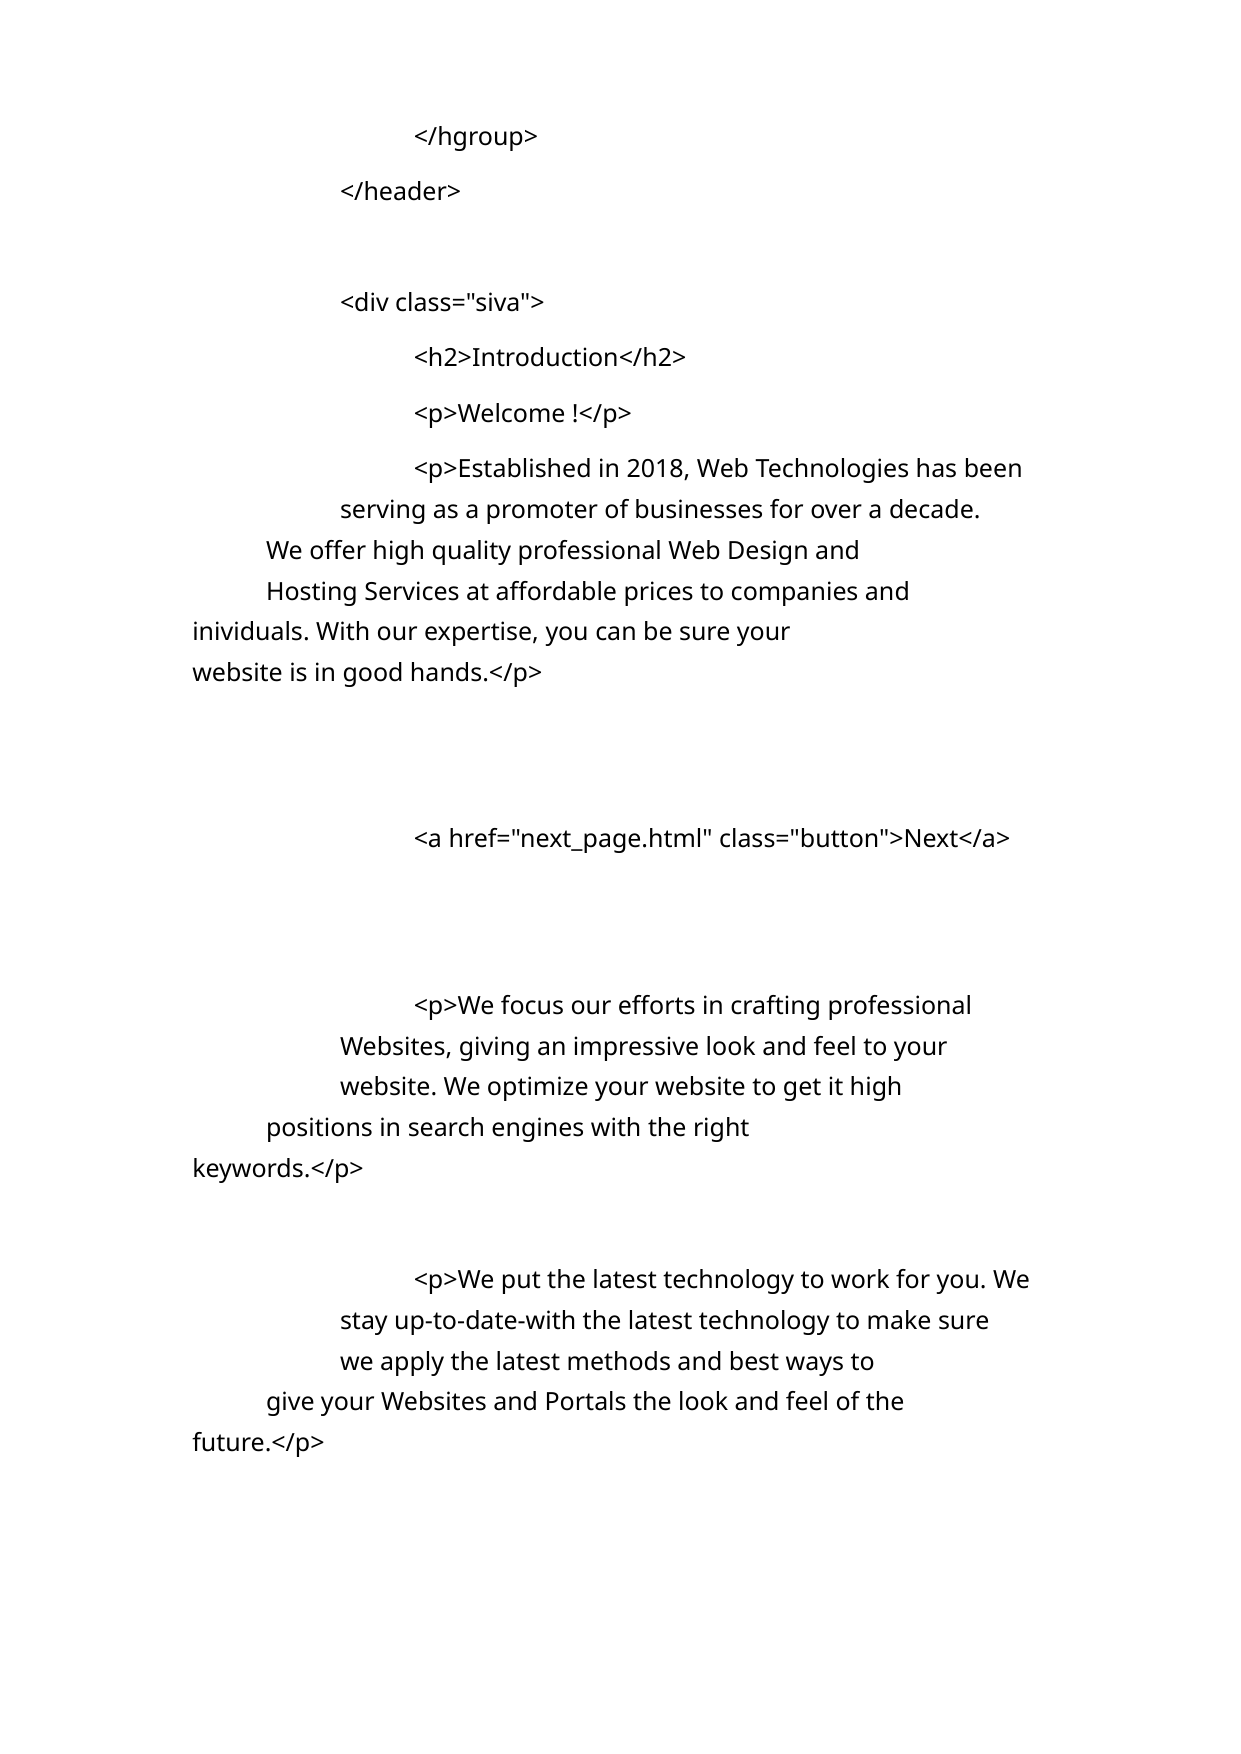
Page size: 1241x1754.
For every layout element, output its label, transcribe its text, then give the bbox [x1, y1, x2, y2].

text <p>We put the latest technology to work for you. We stay up-to-date-with the latest technology to make sure we apply the latest methods and best ways to give your Websites and Portals the look and feel of the future.</p> [118, 1261, 1122, 1459]
text <div class="siva"> [118, 284, 1122, 318]
text <h2>Introduction</h2> [118, 340, 1122, 374]
text </hgroup> [118, 118, 1122, 152]
text <a href="next_page.html" class="button">Next</a> [118, 821, 1122, 855]
text </header> [118, 173, 1122, 208]
text <p>We focus our efforts in crafting professional Websites, giving an impressive look and feel to your website. We optimize your website to get it high positions in search engines with the right keywords.</p> [118, 987, 1122, 1185]
text <p>Welcome !</p> [118, 395, 1122, 429]
text <p>Established in 2018, Web Technologies has been serving as a promoter of businesses for over a decade. We offer high quality professional Web Design and Hosting Services at affordable prices to companies and inividuals. With our expertise, you can be sure your website is in good hands.</p> [118, 451, 1122, 689]
